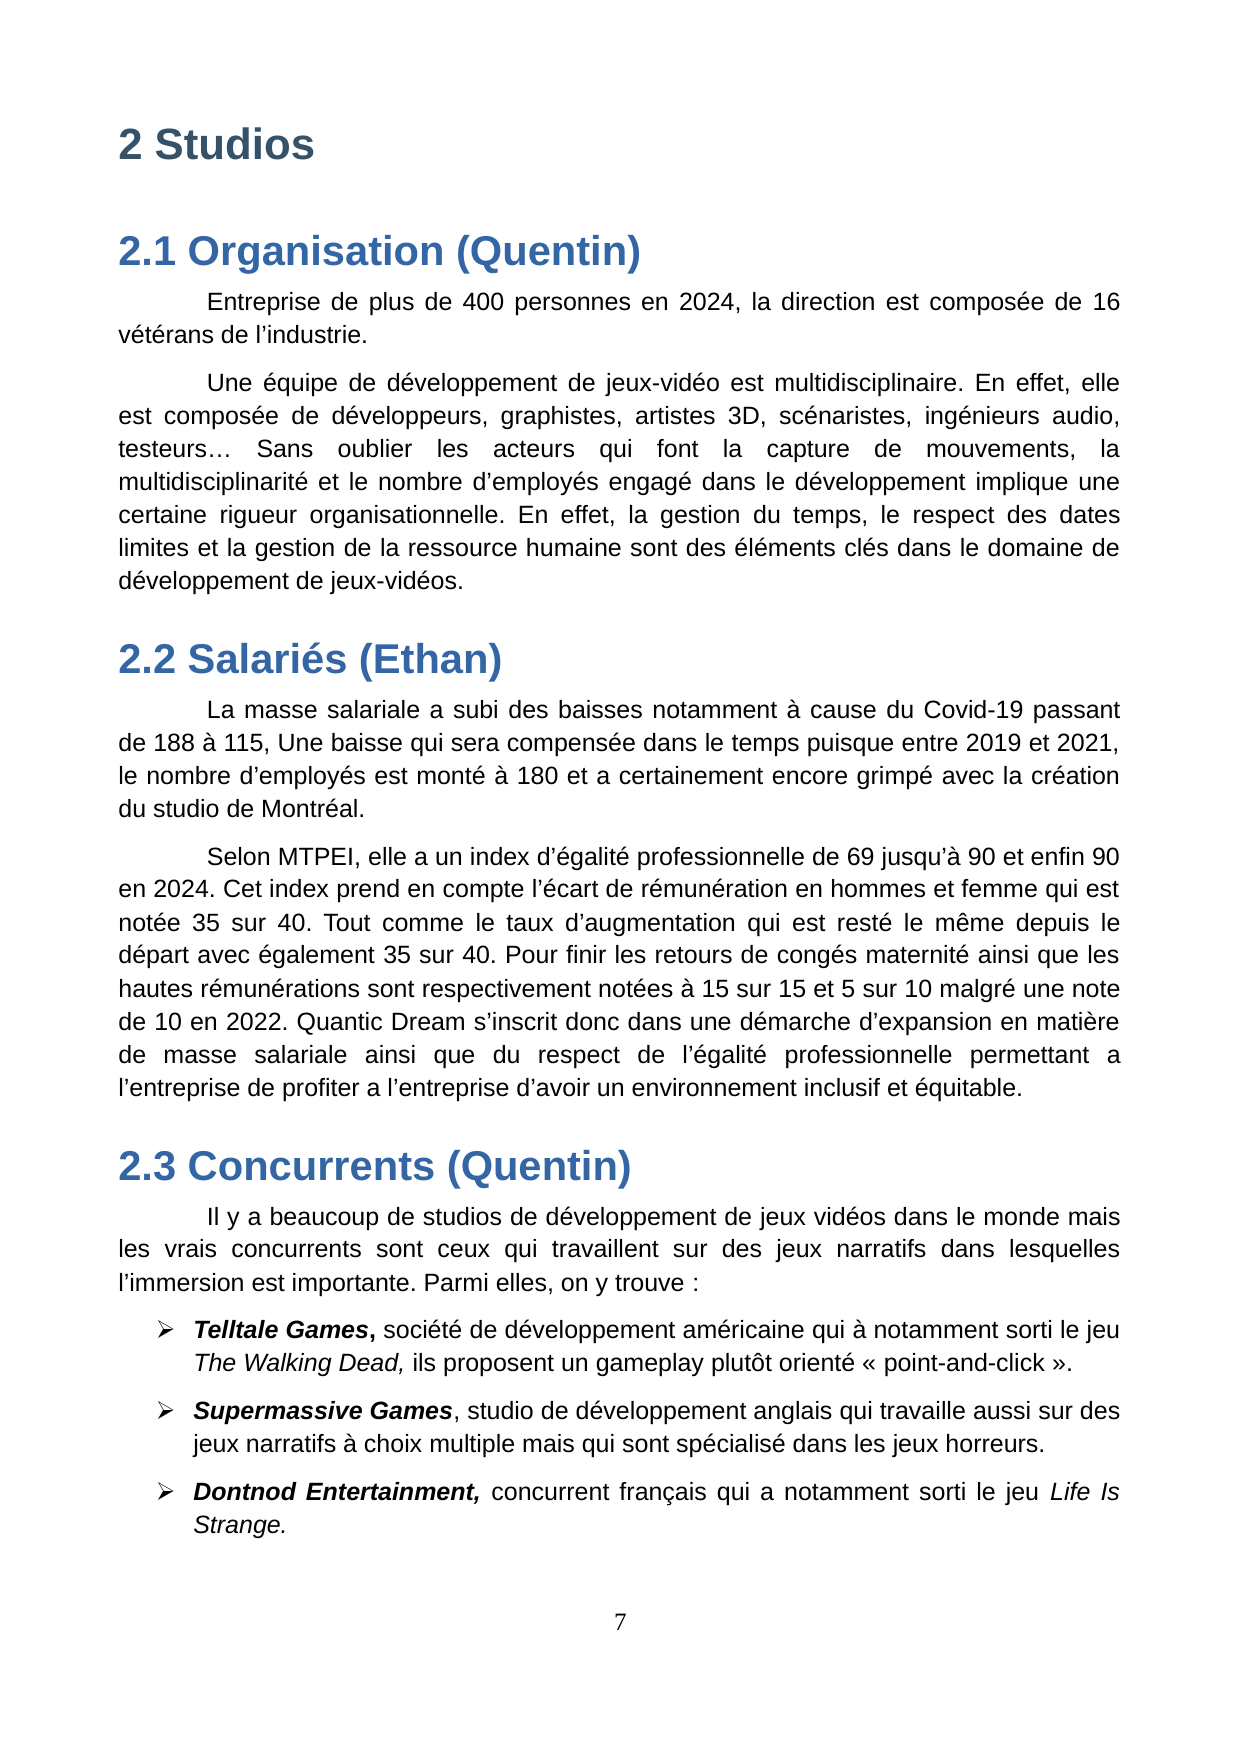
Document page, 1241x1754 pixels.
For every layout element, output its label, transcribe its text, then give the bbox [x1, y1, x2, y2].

text La masse salariale a subi des baisses notamment à cause du Covid-19 passant de 188 à 115, Une baisse qui sera compensée dans le temps puisque entre 2019 et 2021, le nombre d’employés est monté à 180 et a certainement encore grimpé avec la création du studio de Montréal. [118, 695, 1122, 823]
text Une équipe de développement de jeux-vidéo est multidisciplinaire. En effet, elle est composée de développeurs, graphistes, artistes 3D, scénaristes, ingénieurs audio, testeurs… Sans oublier les acteurs qui font la capture de mouvements, la multidisciplinarité et le nombre d’employés engagé dans le développement implique une certaine rigueur organisationnelle. En effet, la gestion du temps, le respect des dates limites et la gestion de la ressource humaine sont des éléments clés dans le domaine de développement de jeux-vidéos. [118, 368, 1122, 595]
subtitle 2.2 Salariés (Ethan) [118, 634, 1122, 682]
list Supermassive Games, studio de développement anglais qui travaille aussi sur des jeux narratifs à choix multiple mais qui sont spécialisé dans les jeux horreurs. [156, 1396, 1122, 1458]
subtitle 2.3 Concurrents (Quentin) [118, 1141, 1122, 1189]
text Selon MTPEI, elle a un index d’égalité professionnelle de 69 jusqu’à 90 et enfin 90 en 2024. Cet index prend en compte l’écart de rémunération en hommes et femme qui est notée 35 sur 40. Tout comme le taux d’augmentation qui est resté le même depuis le départ avec également 35 sur 40. Pour finir les retours de congés maternité ainsi que les hautes rémunérations sont respectivement notées à 15 sur 15 et 5 sur 10 malgré une note de 10 en 2022. Quantic Dream s’inscrit donc dans une démarche d’expansion en matière de masse salariale ainsi que du respect de l’égalité professionnelle permettant a l’entreprise de profiter a l’entreprise d’avoir un environnement inclusif et équitable. [118, 841, 1122, 1101]
subtitle 2 Studios [118, 118, 1122, 168]
list Dontnod Entertainment, concurrent français qui a notamment sorti le jeu Life Is Strange. [156, 1477, 1122, 1538]
subtitle 2.1 Organisation (Quentin) [118, 227, 1122, 275]
text Entreprise de plus de 400 personnes en 2024, la direction est composée de 16 vétérans de l’industrie. [118, 287, 1122, 349]
text Il y a beaucoup de studios de développement de jeux vidéos dans le monde mais les vrais concurrents sont ceux qui travaillent sur des jeux narratifs dans lesquelles l’immersion est importante. Parmi elles, on y trouve : [118, 1201, 1122, 1296]
list Telltale Games, société de développement américaine qui à notamment sorti le jeu The Walking Dead, ils proposent un gameplay plutôt orienté « point-and-click ». [156, 1315, 1122, 1377]
